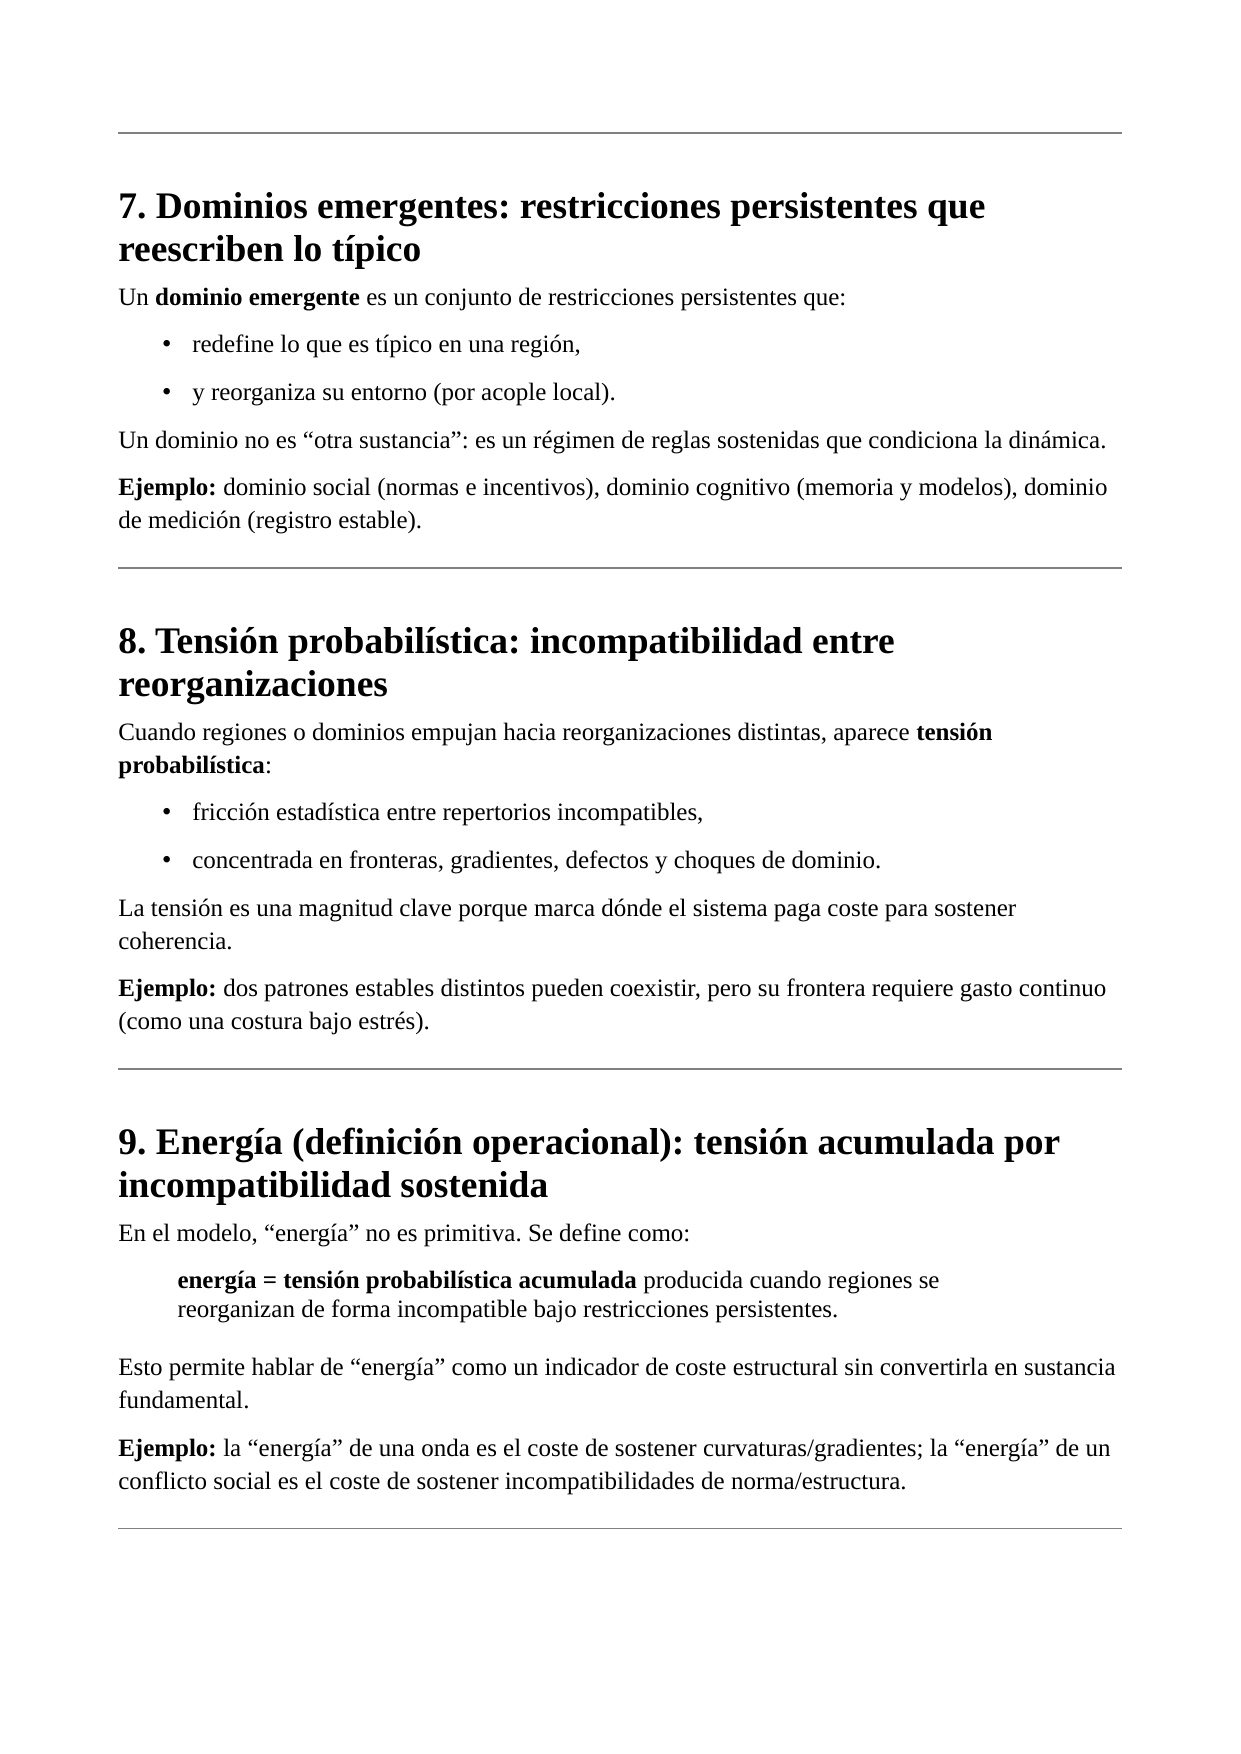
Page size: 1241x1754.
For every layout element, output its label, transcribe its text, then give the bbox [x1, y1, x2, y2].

text Un dominio no es “otra sustancia”: es un régimen de reglas sostenidas que condiciona la dinámica. [118, 425, 1122, 453]
text energía = tensión probabilística acumulada producida cuando regiones se reorganizan de forma incompatible bajo restricciones persistentes. [177, 1265, 1063, 1323]
text Esto permite hablar de “energía” como un indicador de coste estructural sin convertirla en sustancia fundamental. [118, 1352, 1122, 1414]
text Ejemplo: la “energía” de una onda es el coste de sostener curvaturas/gradientes; la “energía” de un conflicto social es el coste de sostener incompatibilidades de norma/estructura. [118, 1433, 1122, 1495]
text La tensión es una magnitud clave porque marca dónde el sistema paga coste para sostener coherencia. [118, 893, 1122, 954]
text Ejemplo: dos patrones estables distintos pueden coexistir, pero su frontera requiere gasto continuo (como una costura bajo estrés). [118, 973, 1122, 1035]
subtitle 8. Tensión probabilística: incompatibilidad entre reorganizaciones [118, 618, 1122, 704]
list concentrada en fronteras, gradientes, defectos y choques de dominio. [162, 845, 1122, 874]
list y reorganiza su entorno (por acople local). [162, 377, 1122, 406]
subtitle 9. Energía (definición operacional): tensión acumulada por incompatibilidad sostenida [118, 1119, 1122, 1205]
subtitle 7. Dominios emergentes: restricciones persistentes que reescriben lo típico [118, 183, 1122, 269]
text En el modelo, “energía” no es primitiva. Se define como: [118, 1218, 1122, 1247]
text Cuando regiones o dominios empujan hacia reorganizaciones distintas, aparece tensión probabilística: [118, 717, 1122, 779]
list fricción estadística entre repertorios incompatibles, [162, 797, 1122, 826]
text Ejemplo: dominio social (normas e incentivos), dominio cognitivo (memoria y modelos), dominio de medición (registro estable). [118, 472, 1122, 534]
list redefine lo que es típico en una región, [162, 329, 1122, 358]
text Un dominio emergente es un conjunto de restricciones persistentes que: [118, 282, 1122, 311]
